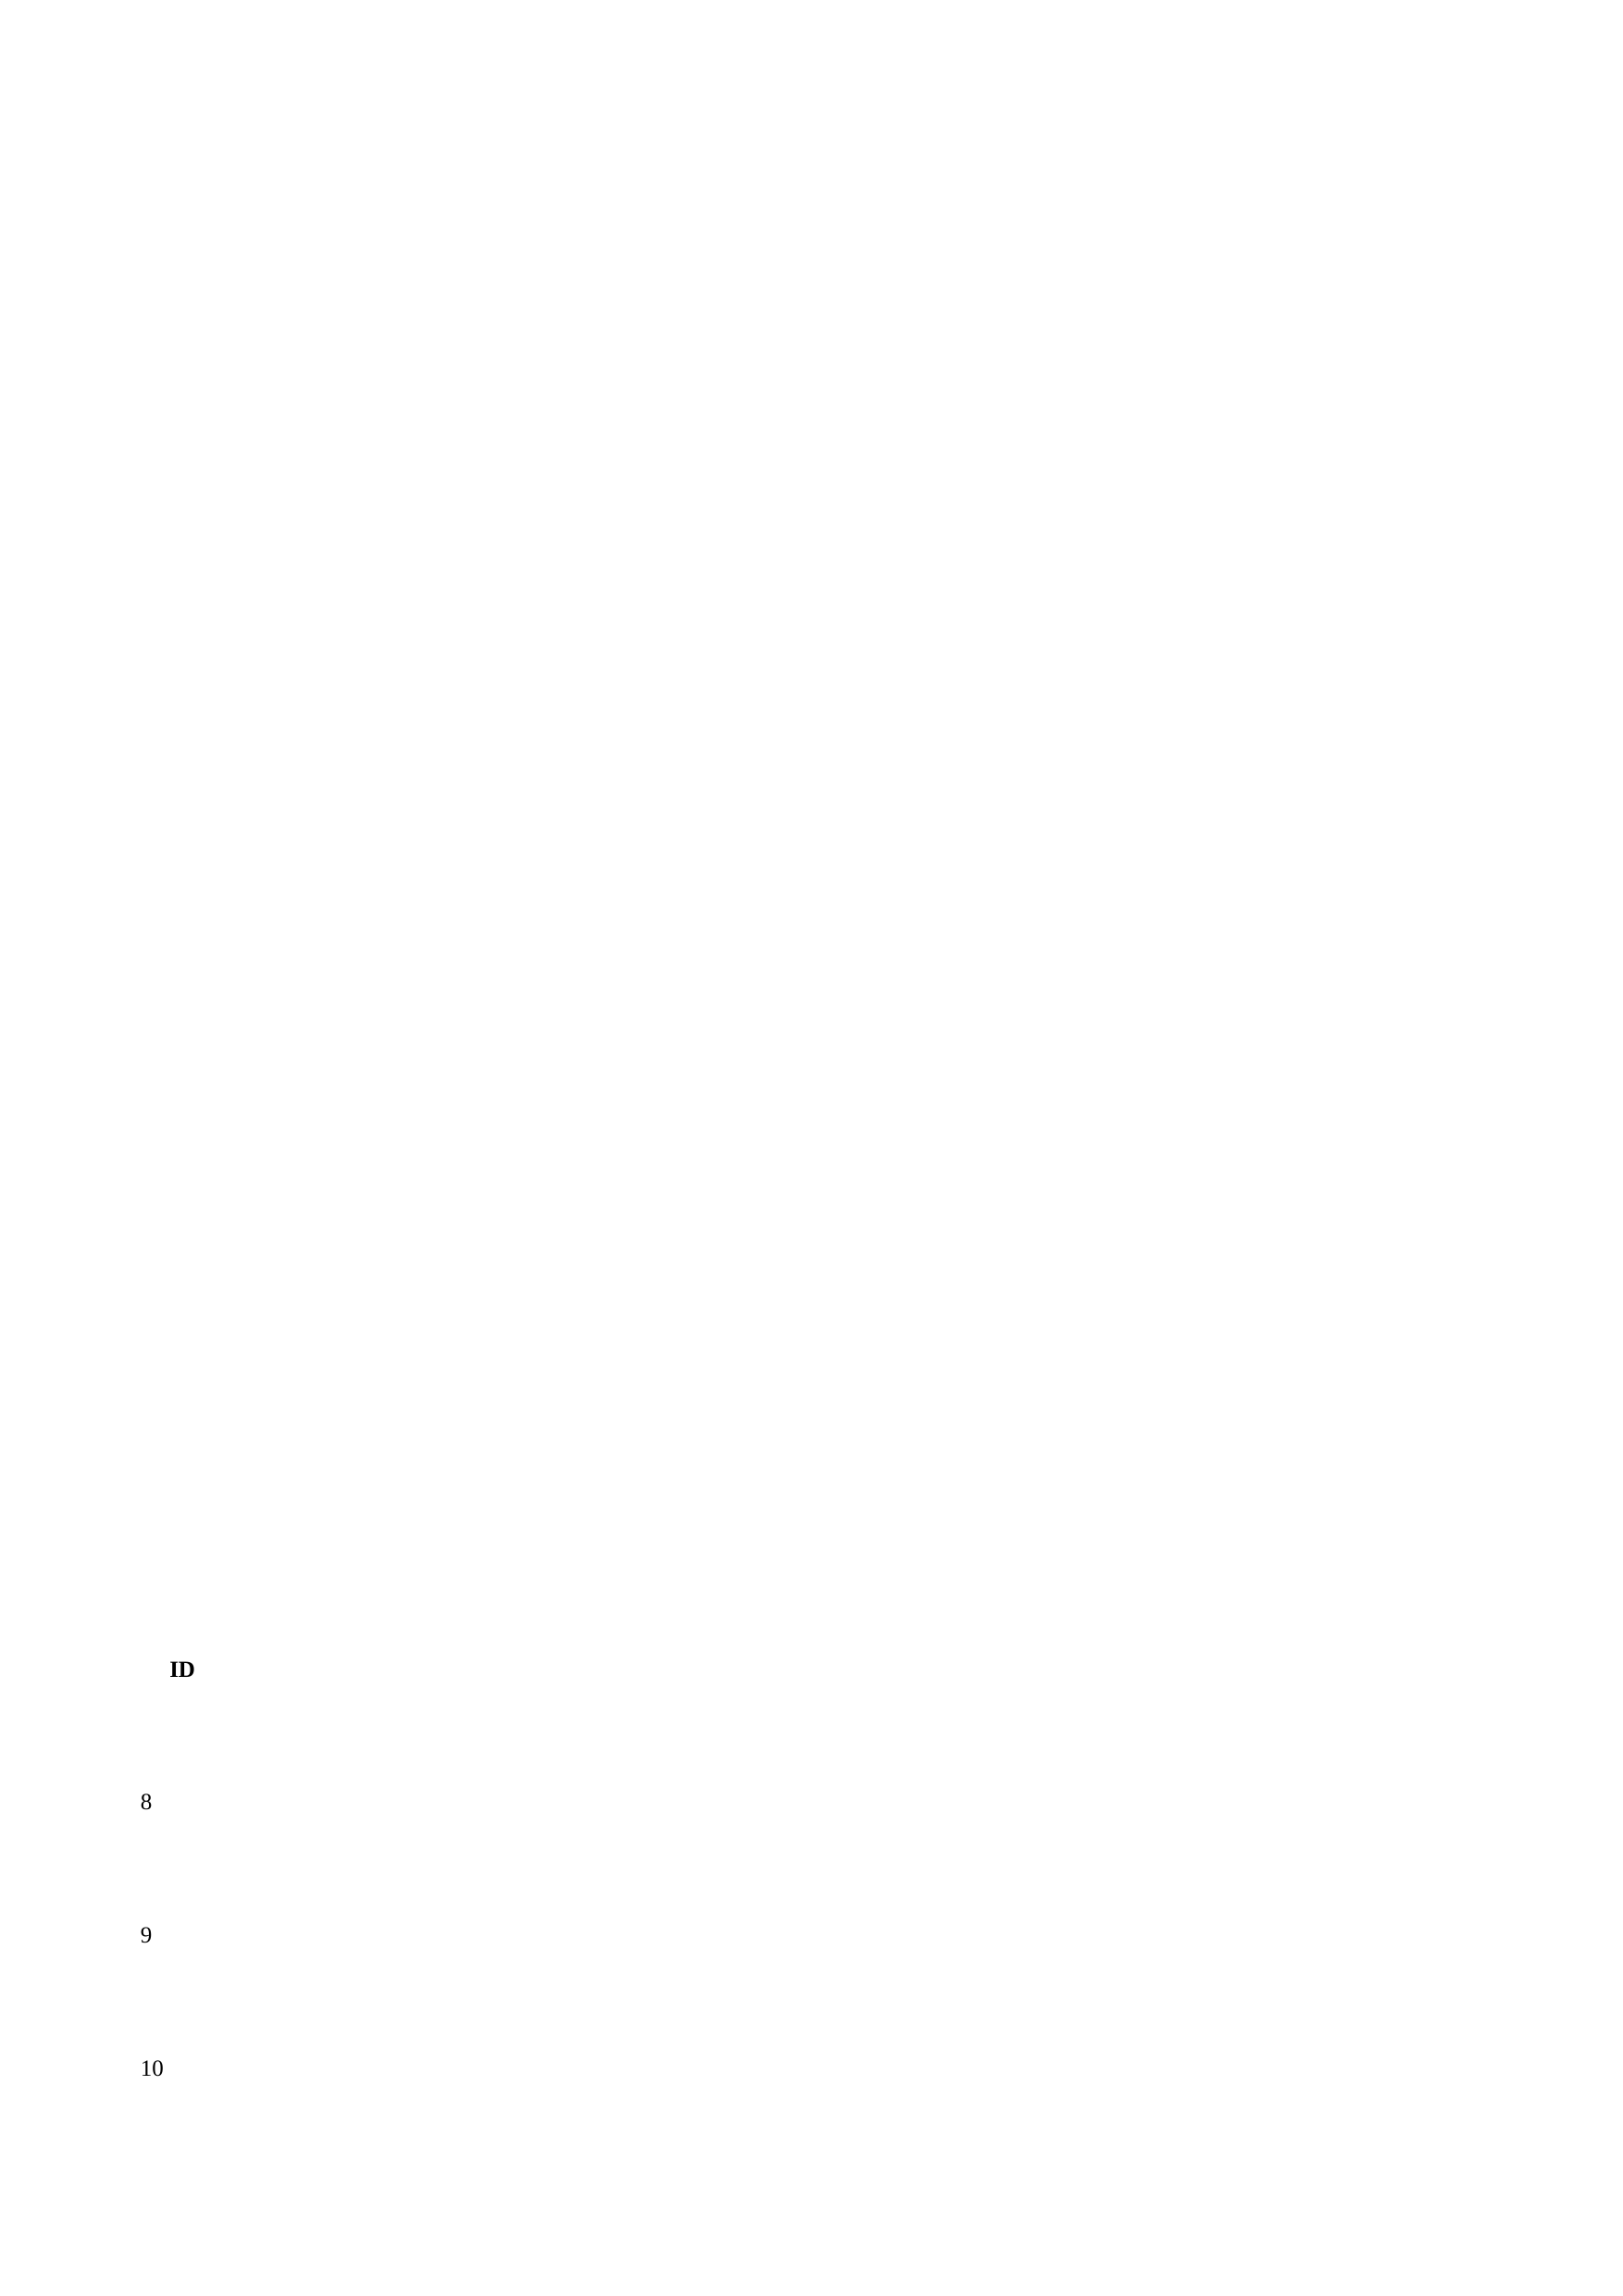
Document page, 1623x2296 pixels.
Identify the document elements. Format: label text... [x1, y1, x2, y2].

table_cell 8 [139, 1735, 226, 1868]
table_cell [139, 1203, 226, 1336]
table_cell [139, 937, 226, 1070]
table_cell [139, 671, 226, 804]
table_cell [139, 405, 226, 538]
table_cell [139, 538, 226, 671]
table_cell ID [139, 1602, 226, 1735]
table_cell [139, 1470, 226, 1602]
table_header [139, 139, 226, 272]
table_cell 10 [139, 2002, 226, 2134]
table_cell 9 [139, 1868, 226, 2001]
table_cell [139, 1336, 226, 1469]
table_cell [139, 804, 226, 937]
table_cell [139, 272, 226, 404]
table_cell [139, 1070, 226, 1203]
